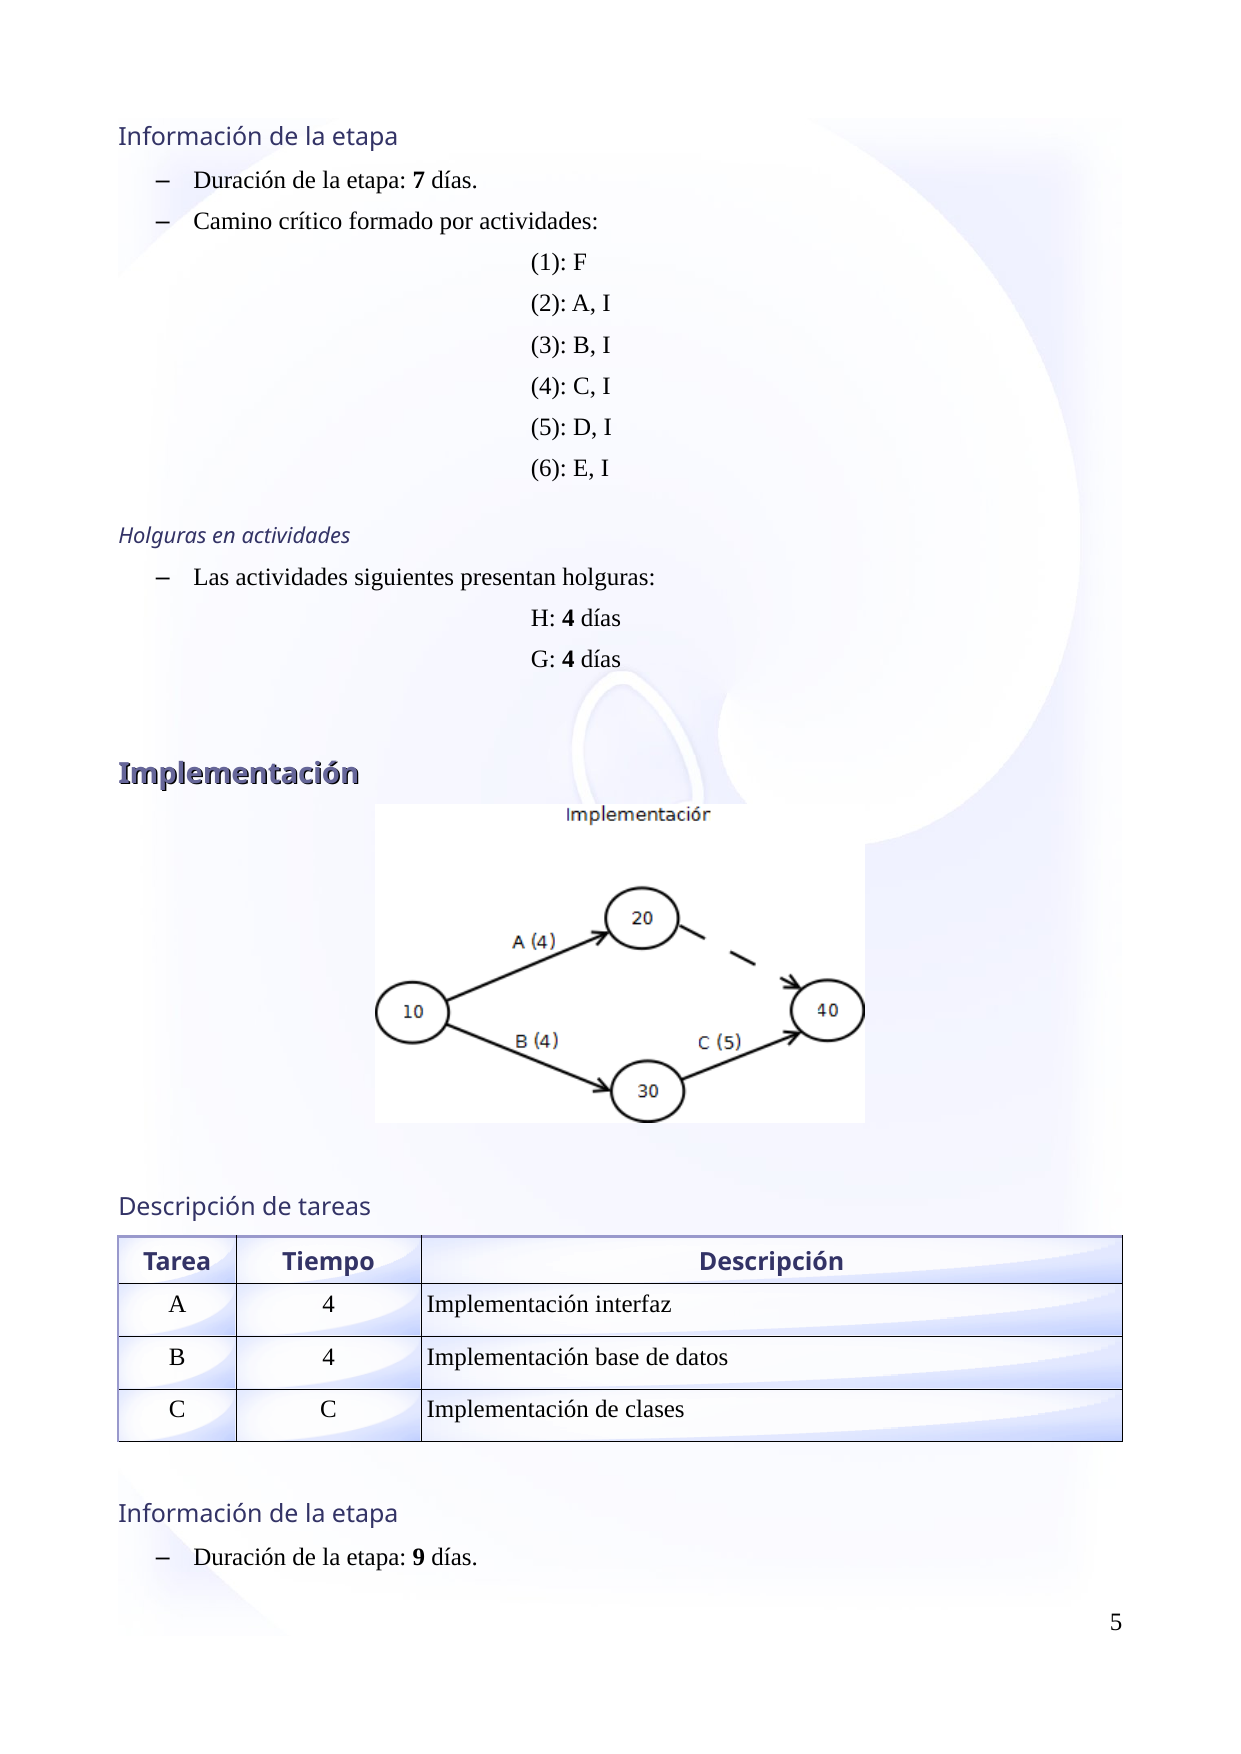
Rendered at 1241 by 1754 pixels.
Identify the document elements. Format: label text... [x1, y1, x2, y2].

list Duración de la etapa: 9 días. [156, 1542, 1122, 1571]
list (2): A, I [493, 288, 1122, 317]
picture [118, 549, 1122, 752]
table_cell A [119, 1284, 236, 1336]
picture [118, 792, 1122, 1189]
table_header Tiempo [237, 1238, 421, 1283]
table_cell C [119, 1390, 236, 1441]
subtitle Holguras en actividades [118, 520, 1122, 549]
table_header Descripción [422, 1238, 1122, 1283]
list (4): C, I [493, 371, 1122, 400]
table_cell Implementación base de datos [422, 1337, 1122, 1389]
list (3): B, I [493, 330, 1122, 358]
table_cell C [237, 1390, 421, 1441]
subtitle Información de la etapa [118, 118, 1122, 152]
subtitle Descripción de tareas [118, 1189, 1122, 1223]
list H: 4 días [493, 603, 1122, 632]
picture [118, 1223, 1122, 1235]
list (6): E, I [493, 453, 1122, 482]
picture [118, 1442, 1122, 1495]
subtitle Información de la etapa [118, 1495, 1122, 1529]
table_cell 4 [237, 1337, 421, 1389]
list Las actividades siguientes presentan holguras: [156, 562, 1122, 591]
picture [118, 1529, 1122, 1636]
list Duración de la etapa: 7 días. [156, 165, 1122, 193]
table_cell Implementación interfaz [422, 1284, 1122, 1336]
table_cell 4 [237, 1284, 421, 1336]
list (1): F [493, 247, 1122, 276]
list Camino crítico formado por actividades: [156, 206, 1122, 235]
table_header Tarea [119, 1238, 236, 1283]
list (5): D, I [493, 412, 1122, 441]
table_cell B [119, 1337, 236, 1389]
subtitle Implementación [118, 752, 1122, 792]
list G: 4 días [493, 644, 1122, 673]
picture [118, 152, 1122, 520]
table_cell Implementación de clases [422, 1390, 1122, 1441]
